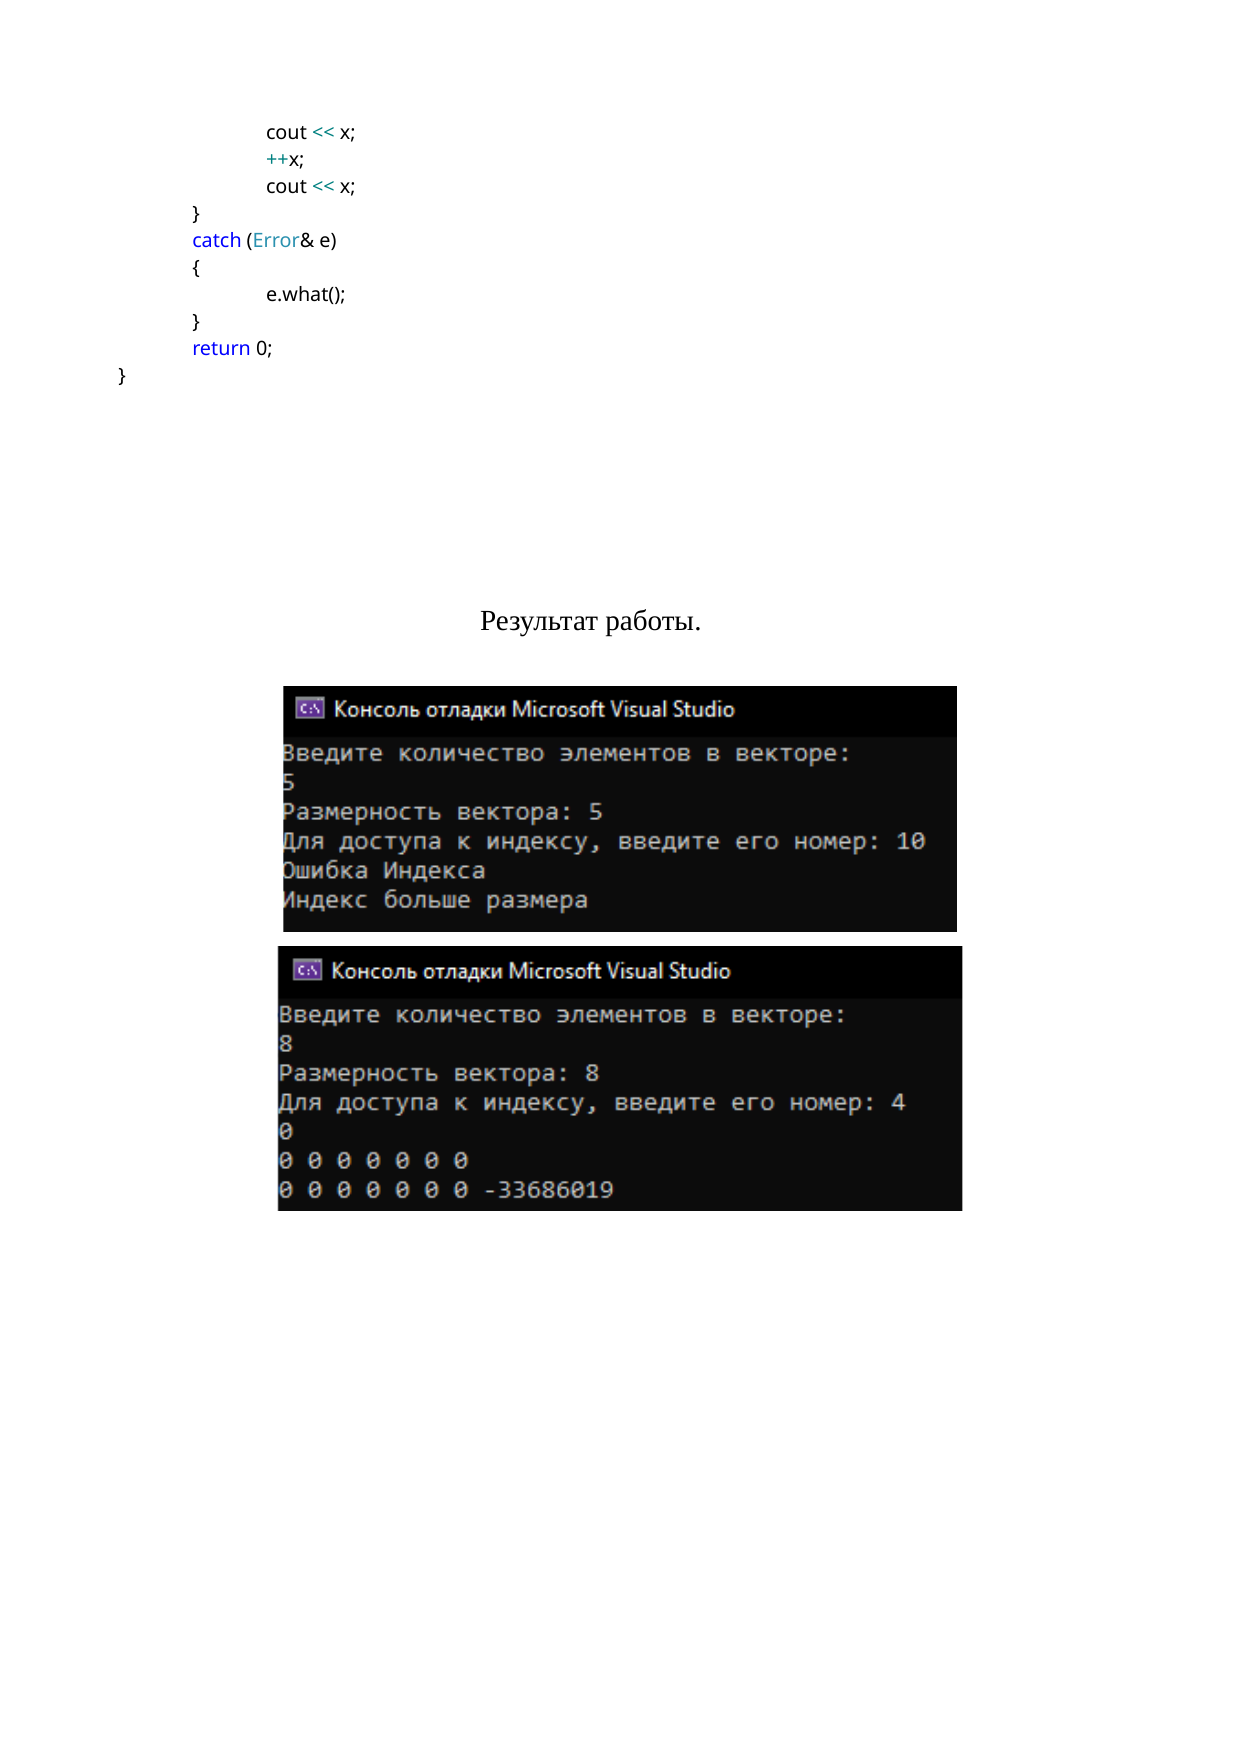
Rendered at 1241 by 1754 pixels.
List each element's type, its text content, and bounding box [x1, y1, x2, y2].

text } [118, 361, 1122, 388]
text } [118, 199, 1122, 226]
picture [277, 946, 963, 1211]
text Результат работы. [59, 603, 1122, 636]
text catch (Error& e) [118, 226, 1122, 253]
text return 0; [118, 334, 1122, 361]
text e.what(); [118, 280, 1122, 307]
text cout << x; [118, 118, 1122, 145]
text cout << x; [118, 172, 1122, 199]
picture [283, 686, 957, 932]
text } [118, 307, 1122, 334]
text { [118, 253, 1122, 280]
text ++x; [118, 145, 1122, 172]
